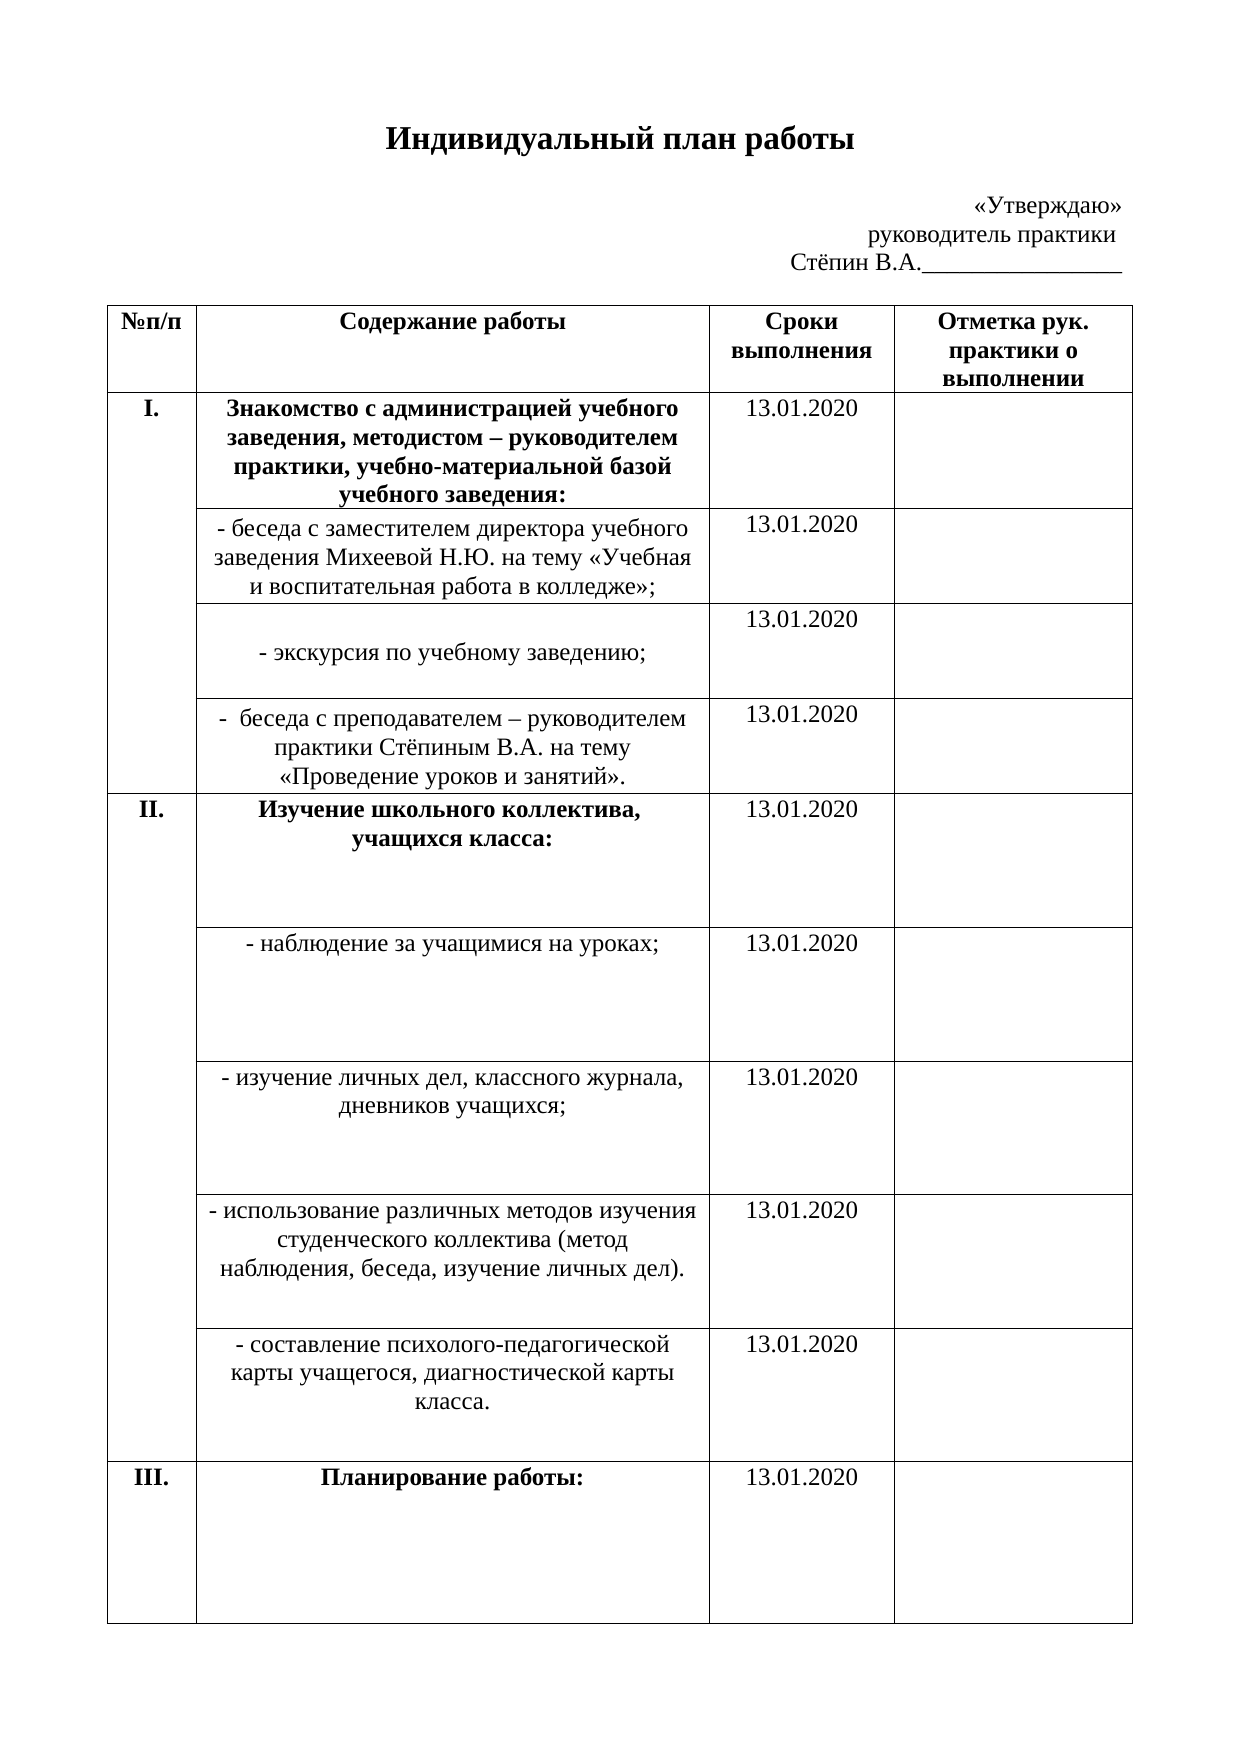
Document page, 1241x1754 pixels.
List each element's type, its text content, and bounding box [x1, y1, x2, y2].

table_header Отметка рук. практики о выполнении [895, 306, 1132, 392]
table_cell III. [108, 1462, 196, 1623]
text «Утверждаю» [118, 190, 1122, 219]
table_cell [895, 393, 1132, 508]
table_cell 13.01.2020 [710, 1329, 894, 1461]
table_cell - изучение личных дел, классного журнала, дневников учащихся; [197, 1062, 709, 1194]
table_cell - составление психолого-педагогической карты учащегося, диагностической карты класса. [197, 1329, 709, 1461]
table_cell 13.01.2020 [710, 1062, 894, 1194]
table_cell [895, 699, 1132, 793]
table_cell [895, 1195, 1132, 1328]
table_cell Знакомство с администрацией учебного заведения, методистом – руководителем практики, учебно-материальной базой учебного заведения: [197, 393, 709, 508]
table_cell 13.01.2020 [710, 928, 894, 1061]
table_cell [895, 604, 1132, 698]
table_cell I. [108, 393, 196, 793]
table_header №п/п [108, 306, 196, 392]
text руководитель практики [118, 219, 1122, 247]
table_header Сроки выполнения [710, 306, 894, 392]
table_header Содержание работы [197, 306, 709, 392]
text Индивидуальный план работы [118, 118, 1122, 156]
table_cell [895, 1062, 1132, 1194]
table_cell - беседа с преподавателем – руководителем практики Стёпиным В.А. на тему «Проведение уроков и занятий». [197, 699, 709, 793]
table_cell 13.01.2020 [710, 604, 894, 698]
table_cell 13.01.2020 [710, 1462, 894, 1623]
table_cell - наблюдение за учащимися на уроках; [197, 928, 709, 1061]
table_cell - беседа с заместителем директора учебного заведения Михеевой Н.Ю. на тему «Учебная и воспитательная работа в колледже»; [197, 509, 709, 603]
table_cell 13.01.2020 [710, 509, 894, 603]
table_cell 13.01.2020 [710, 393, 894, 508]
table_cell [895, 794, 1132, 927]
table_cell Планирование работы: [197, 1462, 709, 1623]
table_cell 13.01.2020 [710, 1195, 894, 1328]
table_cell [895, 1329, 1132, 1461]
table_cell [895, 1462, 1132, 1623]
table_cell 13.01.2020 [710, 794, 894, 927]
table_cell 13.01.2020 [710, 699, 894, 793]
table_cell - экскурсия по учебному заведению; [197, 604, 709, 698]
table_cell Изучение школьного коллектива, учащихся класса: [197, 794, 709, 927]
text Стёпин В.А.________________ [118, 247, 1122, 276]
table_cell [895, 509, 1132, 603]
table_cell [895, 928, 1132, 1061]
table_cell - использование различных методов изучения студенческого коллектива (метод наблюдения, беседа, изучение личных дел). [197, 1195, 709, 1328]
table_cell II. [108, 794, 196, 1461]
